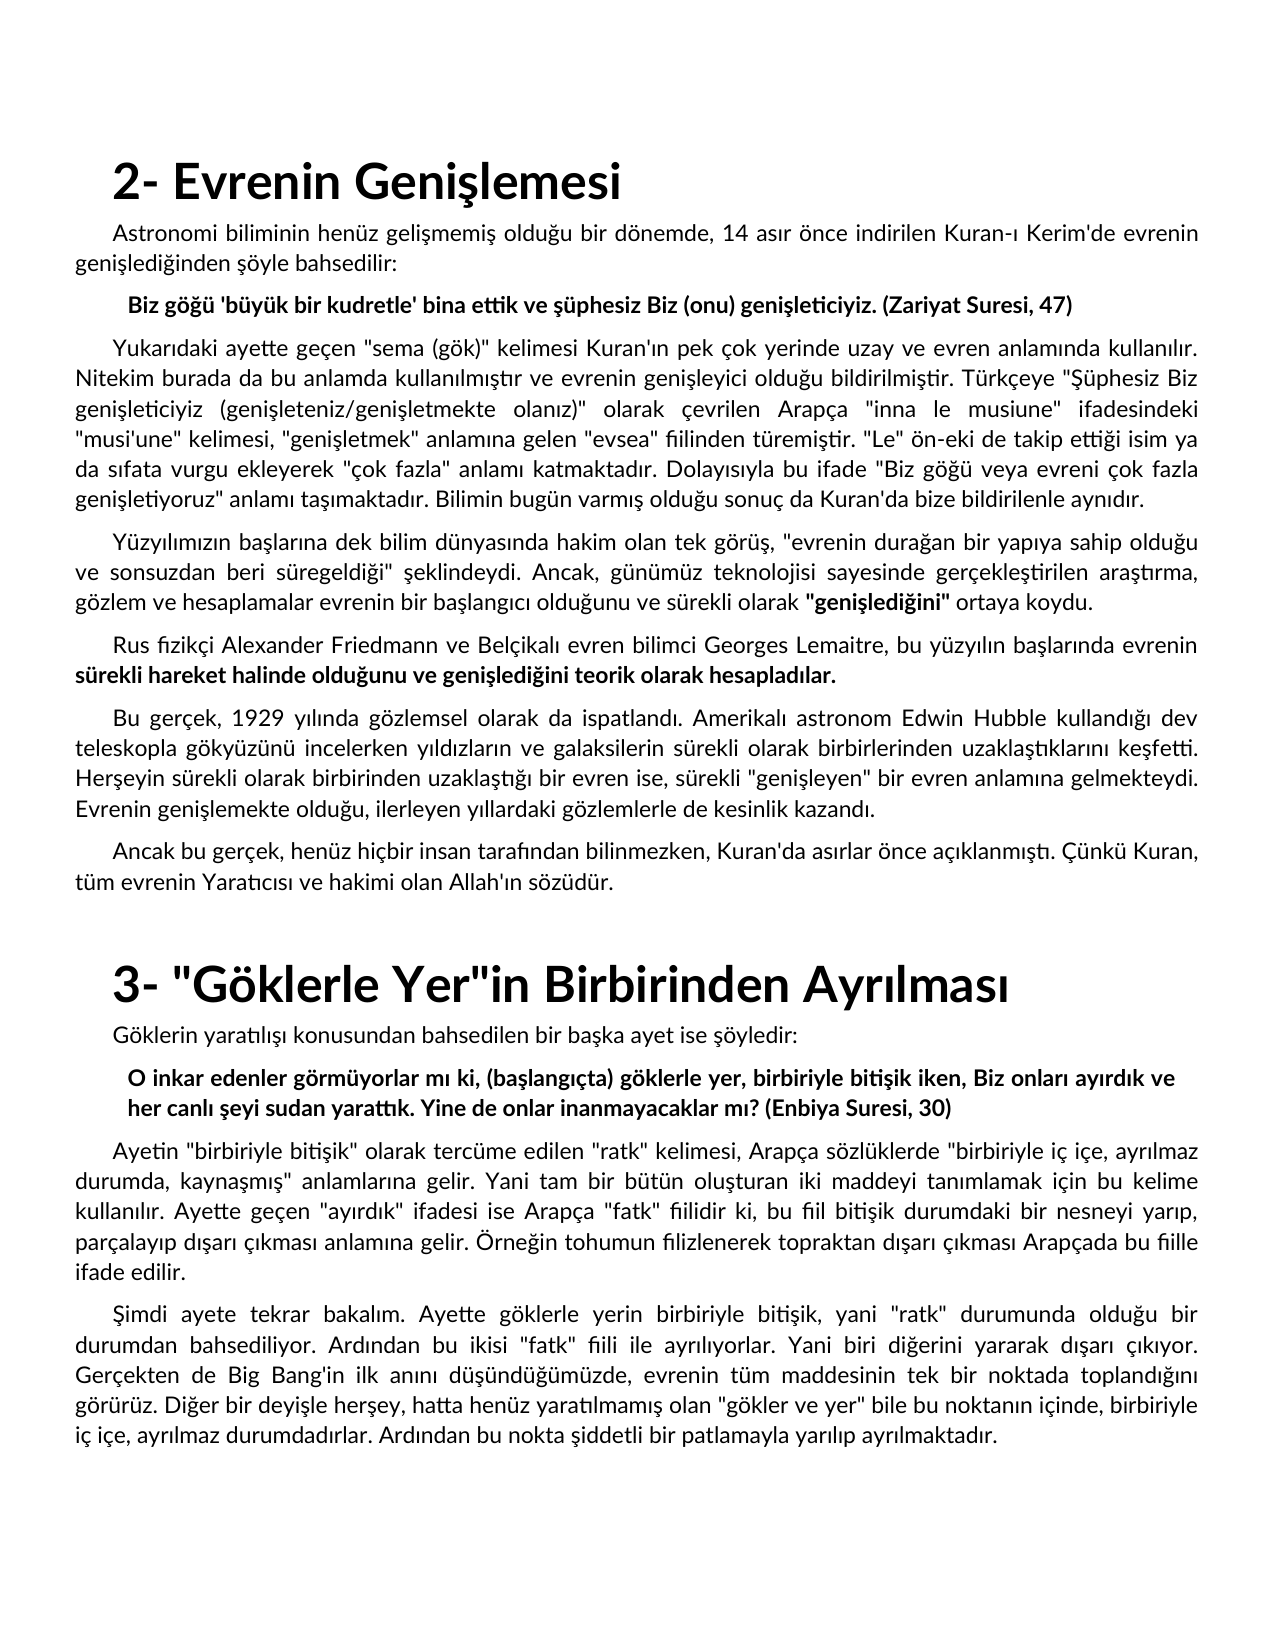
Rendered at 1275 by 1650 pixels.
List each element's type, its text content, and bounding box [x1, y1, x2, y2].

text Biz göğü 'büyük bir kudretle' bina ettik ve şüphesiz Biz (onu) genişleticiyiz. (Zariyat Suresi, 47) [127, 291, 1177, 319]
text Yüzyılımızın başlarına dek bilim dünyasında hakim olan tek görüş, "evrenin durağan bir yapıya sahip olduğu ve sonsuzdan beri süregeldiği" şeklindeydi. Ancak, günümüz teknolojisi sayesinde gerçekleştirilen araştırma, gözlem ve hesaplamalar evrenin bir başlangıcı olduğunu ve sürekli olarak "genişlediğini" ortaya koydu. [75, 528, 1200, 616]
text Göklerin yaratılışı konusundan bahsedilen bir başka ayet ise şöyledir: [75, 1021, 1200, 1048]
subtitle 3- "Göklerle Yer"in Birbirinden Ayrılması [112, 953, 1200, 1013]
text Astronomi biliminin henüz gelişmemiş olduğu bir dönemde, 14 asır önce indirilen Kuran-ı Kerim'de evrenin genişlediğinden şöyle bahsedilir: [75, 218, 1200, 276]
text Bu gerçek, 1929 yılında gözlemsel olarak da ispatlandı. Amerikalı astronom Edwin Hubble kullandığı dev teleskopla gökyüzünü incelerken yıldızların ve galaksilerin sürekli olarak birbirlerinden uzaklaştıklarını keşfetti. Herşeyin sürekli olarak birbirinden uzaklaştığı bir evren ise, sürekli "genişleyen" bir evren anlamına gelmekteydi. Evrenin genişlemekte olduğu, ilerleyen yıllardaki gözlemlerle de kesinlik kazandı. [75, 704, 1200, 822]
text Rus fizikçi Alexander Friedmann ve Belçikalı evren bilimci Georges Lemaitre, bu yüzyılın başlarında evrenin sürekli hareket halinde olduğunu ve genişlediğini teorik olarak hesapladılar. [75, 631, 1200, 688]
text Şimdi ayete tekrar bakalım. Ayette göklerle yerin birbiriyle bitişik, yani "ratk" durumunda olduğu bir durumdan bahsediliyor. Ardından bu ikisi "fatk" fiili ile ayrılıyorlar. Yani biri diğerini yararak dışarı çıkıyor. Gerçekten de Big Bang'in ilk anını düşündüğümüzde, evrenin tüm maddesinin tek bir noktada toplandığını görürüz. Diğer bir deyişle herşey, hatta henüz yaratılmamış olan "gökler ve yer" bile bu noktanın içinde, birbiriyle iç içe, ayrılmaz durumdadırlar. Ardından bu nokta şiddetli bir patlamayla yarılıp ayrılmaktadır. [75, 1300, 1200, 1448]
text Ayetin "birbiriyle bitişik" olarak tercüme edilen "ratk" kelimesi, Arapça sözlüklerde "birbiriyle iç içe, ayrılmaz durumda, kaynaşmış" anlamlarına gelir. Yani tam bir bütün oluşturan iki maddeyi tanımlamak için bu kelime kullanılır. Ayette geçen "ayırdık" ifadesi ise Arapça "fatk" fiilidir ki, bu fiil bitişik durumdaki bir nesneyi yarıp, parçalayıp dışarı çıkması anlamına gelir. Örneğin tohumun filizlenerek topraktan dışarı çıkması Arapçada bu fiille ifade edilir. [75, 1137, 1200, 1285]
text Yukarıdaki ayette geçen "sema (gök)" kelimesi Kuran'ın pek çok yerinde uzay ve evren anlamında kullanılır. Nitekim burada da bu anlamda kullanılmıştır ve evrenin genişleyici olduğu bildirilmiştir. Türkçeye "Şüphesiz Biz genişleticiyiz (genişleteniz/genişletmekte olanız)" olarak çevrilen Arapça "inna le musiune" ifadesindeki "musi'une" kelimesi, "genişletmek" anlamına gelen "evsea" fiilinden türemiştir. "Le" ön-eki de takip ettiği isim ya da sıfata vurgu ekleyerek "çok fazla" anlamı katmaktadır. Dolayısıyla bu ifade "Biz göğü veya evreni çok fazla genişletiyoruz" anlamı taşımaktadır. Bilimin bugün varmış olduğu sonuç da Kuran'da bize bildirilenle aynıdır. [75, 334, 1200, 512]
text O inkar edenler görmüyorlar mı ki, (başlangıçta) göklerle yer, birbiriyle bitişik iken, Biz onları ayırdık ve her canlı şeyi sudan yarattık. Yine de onlar inanmayacaklar mı? (Enbiya Suresi, 30) [127, 1064, 1177, 1121]
text Ancak bu gerçek, henüz hiçbir insan tarafından bilinmezken, Kuran'da asırlar önce açıklanmıştı. Çünkü Kuran, tüm evrenin Yaratıcısı ve hakimi olan Allah'ın sözüdür. [75, 837, 1200, 895]
subtitle 2- Evrenin Genişlemesi [112, 150, 1200, 210]
